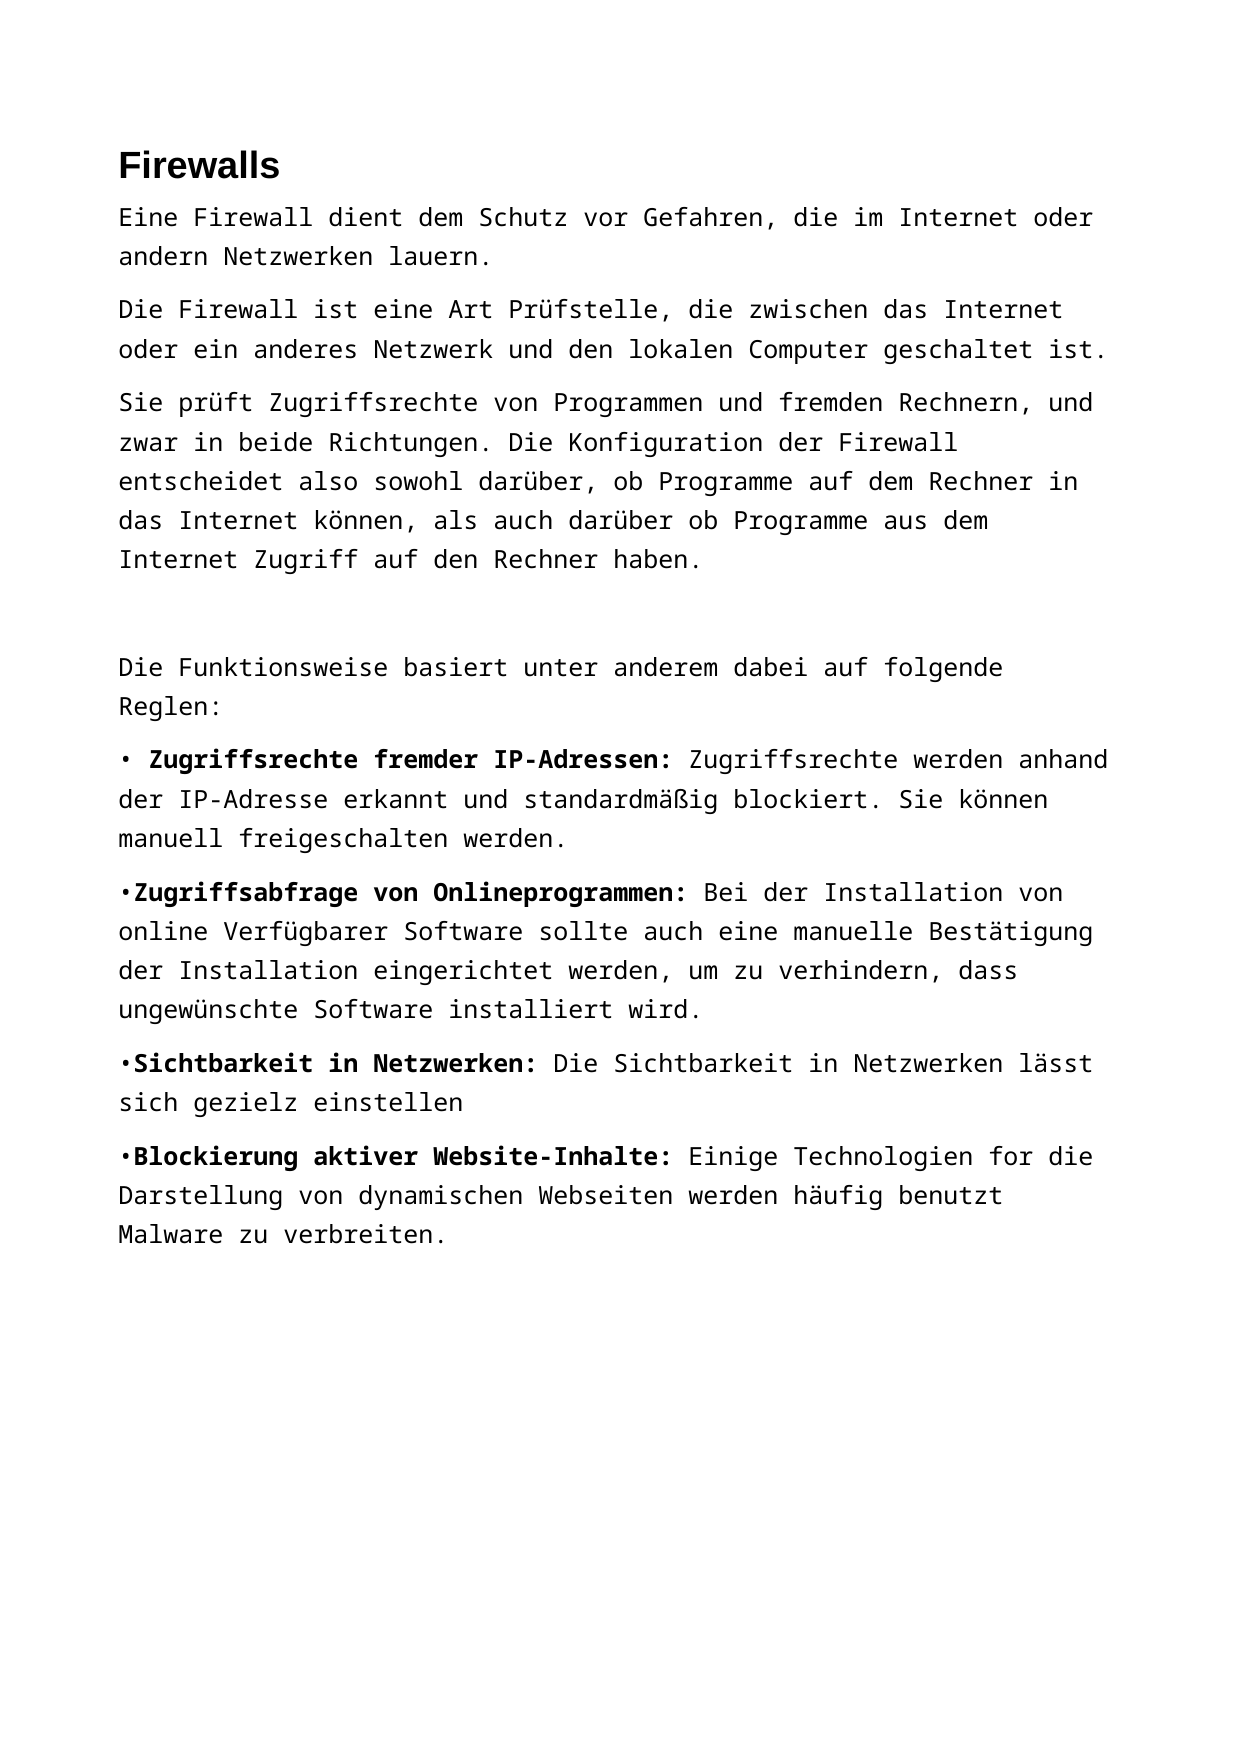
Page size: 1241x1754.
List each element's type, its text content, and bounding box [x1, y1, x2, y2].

subtitle Firewalls [118, 143, 1122, 187]
text Die Firewall ist eine Art Prüfstelle, die zwischen das Internet oder ein anderes Netzwerk und den lokalen Computer geschaltet ist. [118, 292, 1122, 365]
text •Sichtbarkeit in Netzwerken: Die Sichtbarkeit in Netzwerken lässt sich gezielz einstellen [118, 1046, 1122, 1119]
text Sie prüft Zugriffsrechte von Programmen und fremden Rechnern, und zwar in beide Richtungen. Die Konfiguration der Firewall entscheidet also sowohl darüber, ob Programme auf dem Rechner in das Internet können, als auch darüber ob Programme aus dem Internet Zugriff auf den Rechner haben. [118, 385, 1122, 576]
text Die Funktionsweise basiert unter anderem dabei auf folgende Reglen: [118, 649, 1122, 722]
text •Zugriffsabfrage von Onlineprogrammen: Bei der Installation von online Verfügbarer Software sollte auch eine manuelle Bestätigung der Installation eingerichtet werden, um zu verhindern, dass ungewünschte Software installiert wird. [118, 874, 1122, 1026]
text • Zugriffsrechte fremder IP-Adressen: Zugriffsrechte werden anhand der IP-Adresse erkannt und standardmäßig blockiert. Sie können manuell freigeschalten werden. [118, 742, 1122, 854]
text •Blockierung aktiver Website-Inhalte: Einige Technologien for die Darstellung von dynamischen Webseiten werden häufig benutzt Malware zu verbreiten. [118, 1138, 1122, 1251]
text Eine Firewall dient dem Schutz vor Gefahren, die im Internet oder andern Netzwerken lauern. [118, 199, 1122, 272]
